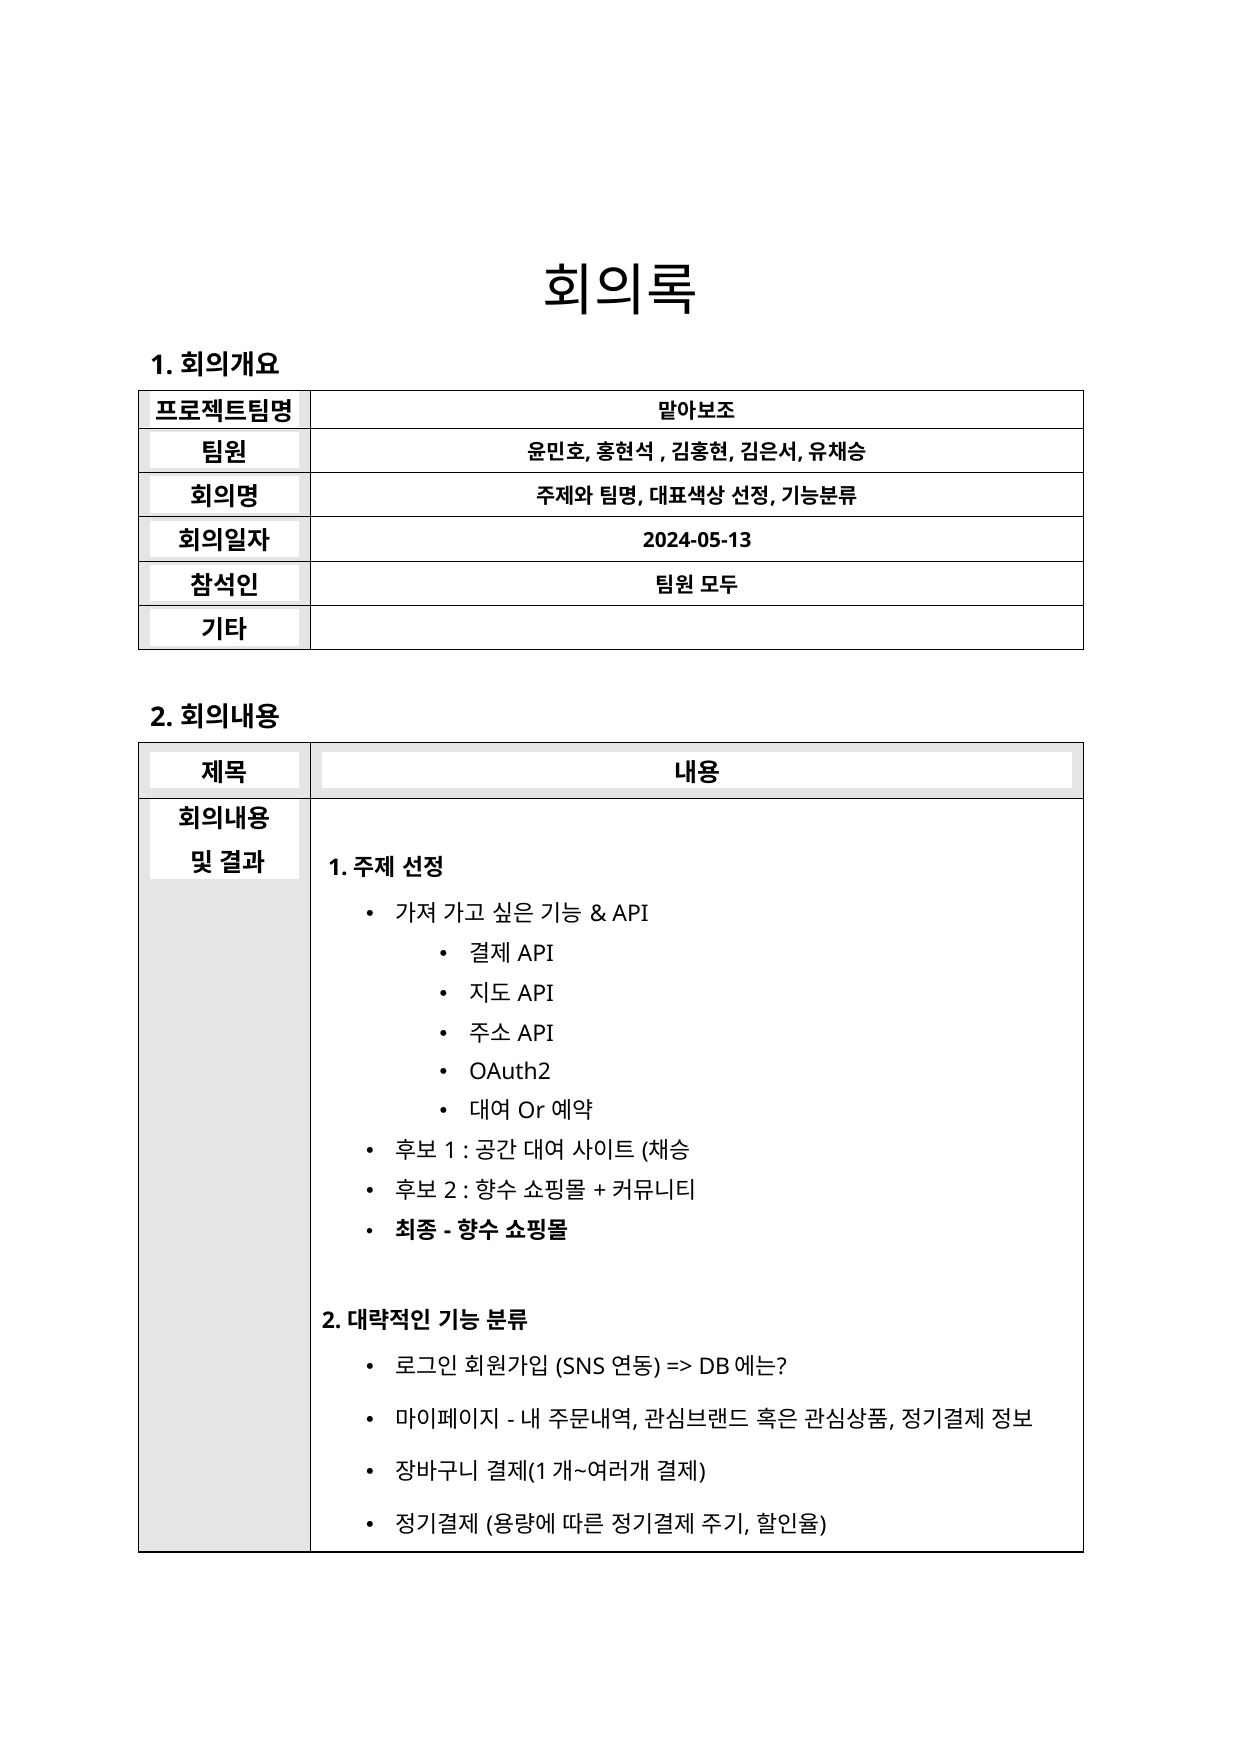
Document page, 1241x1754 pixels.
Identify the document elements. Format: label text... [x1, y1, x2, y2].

table_header 제목 [139, 743, 310, 798]
table_cell 회의일자 [139, 517, 310, 561]
table_cell 팀원 [139, 429, 310, 472]
text 회의록 [150, 245, 1090, 327]
table_cell 회의내용 및 결과 [139, 799, 310, 1551]
table_cell 기타 [139, 606, 310, 649]
table_header 프로젝트팀명 [139, 391, 150, 427]
table_cell [311, 606, 1083, 649]
text 2. 회의내용 [150, 694, 1090, 734]
table_cell 팀원 모두 [311, 562, 1083, 605]
table_cell 참석인 [139, 562, 310, 605]
table_cell 주제와 팀명, 대표색상 선정, 기능분류 [311, 473, 1083, 516]
table_cell 2024-05-13 [311, 517, 1083, 561]
table_header 프로젝트팀명 [299, 391, 310, 427]
table_cell 회의명 [139, 473, 310, 516]
table_header 맡아보조 [311, 391, 1083, 427]
table_cell 윤민호, 홍현석 , 김홍현, 김은서, 유채승 [311, 429, 1083, 472]
table_cell 1. 주제 선정 가져 가고 싶은 기능 & API 결제 API 지도 API 주소 API OAuth2 대여 Or 예약 후보 1 : 공간 대여 사이트 (채승 후보 2 : 향수 쇼핑몰 + 커뮤니티 최종 - 향수 쇼핑몰 2. 대략적인 기능 분류 로그인 회원가입 (SNS 연동) => DB에는? 마이페이지 - 내 주문내역, 관심브랜드 혹은 관심상품, 정기결제 정보 장바구니 결제(1개~여러개 결제) 정기결제 (용량에 따른 정기결제 주기, 할인율) 질문을 이용해서 향수 추천 (혹은 OpenAI API) 향수 관련 기본적인 지식(공지느낌) / 정보공유 (게시판) 원데이 클래스 (예약, 달력) => 1대1 채팅 회원관리 재고관리 예약관리 3. 팀명 보류 4. 대표 색상 보류 [311, 799, 1083, 1551]
table_header 내용 [311, 743, 1083, 798]
text 1. 회의개요 [150, 343, 1090, 382]
